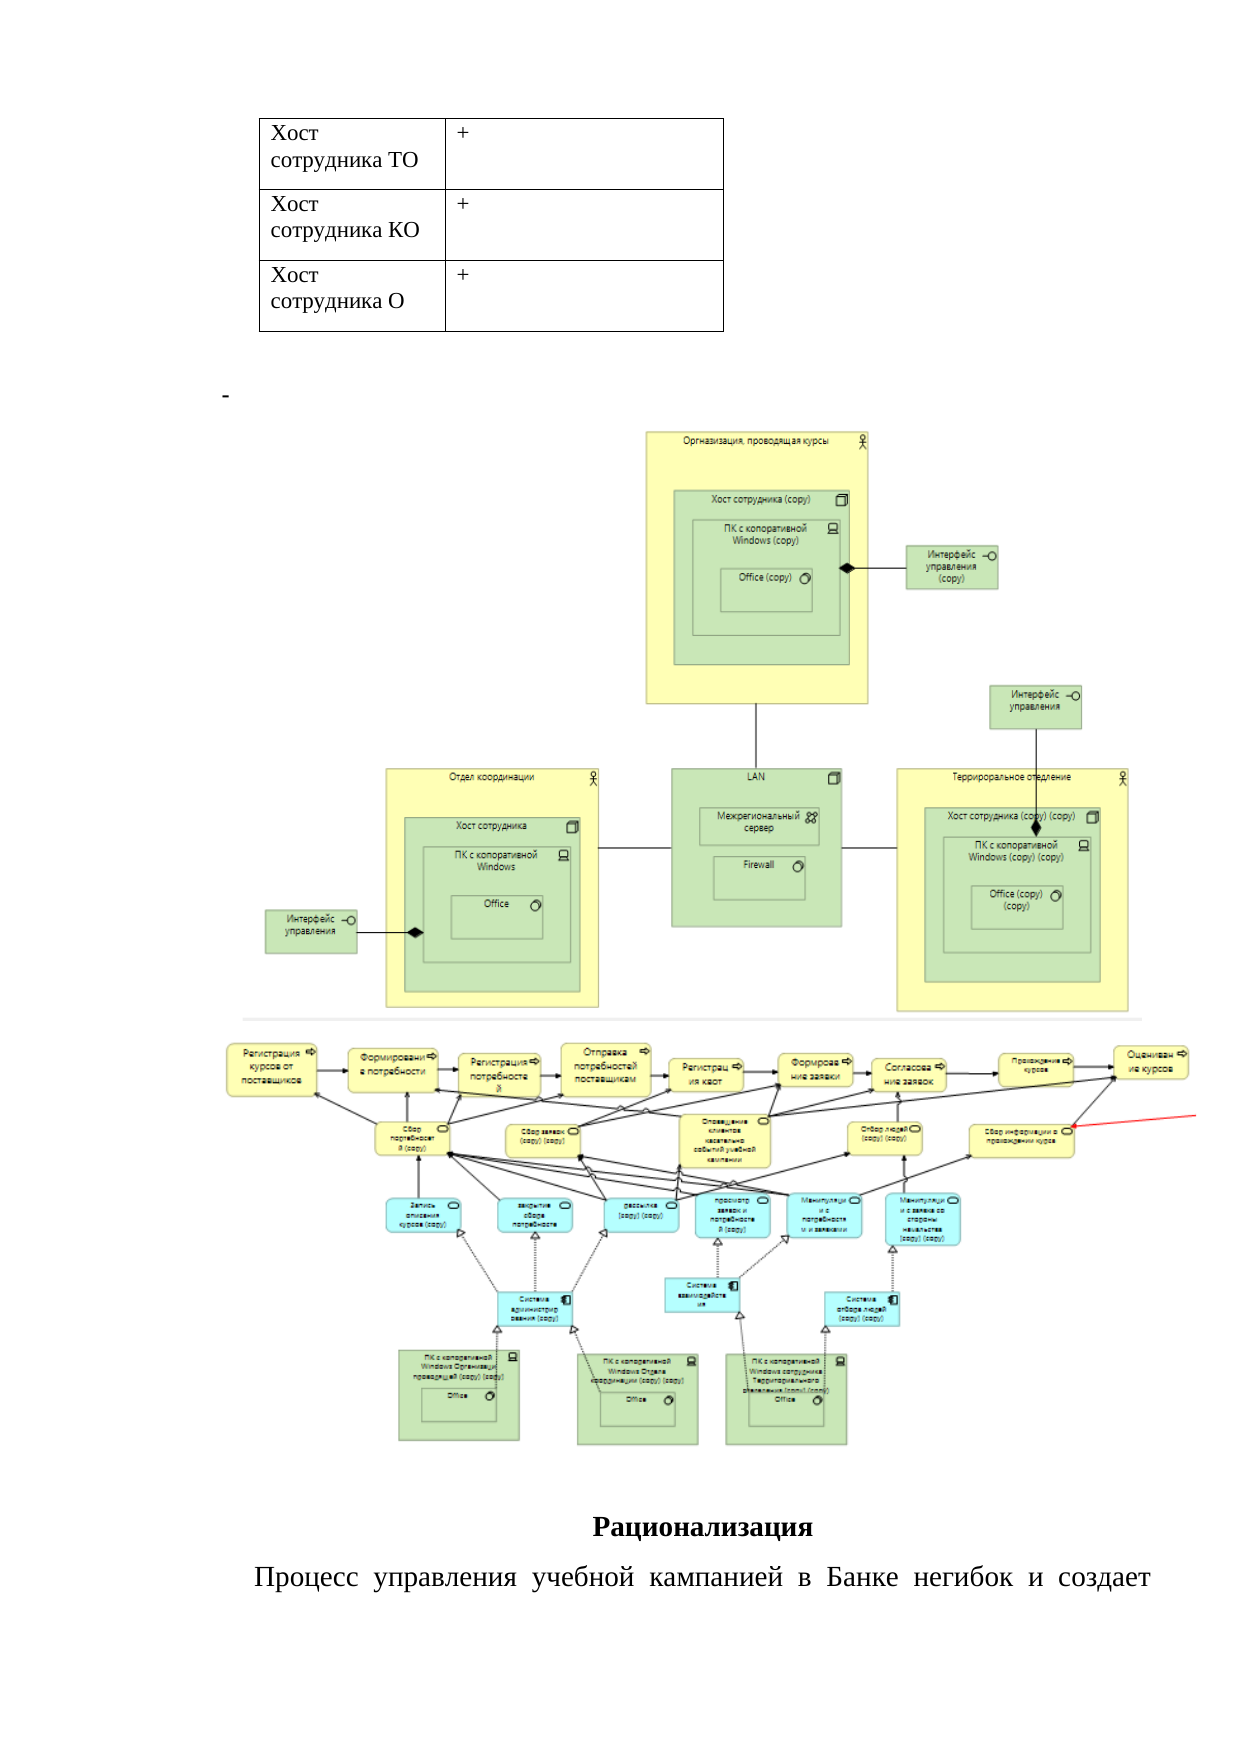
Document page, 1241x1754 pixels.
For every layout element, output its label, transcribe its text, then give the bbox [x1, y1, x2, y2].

text Процесс управления учебной кампанией в Банке негибок и создает [177, 1559, 1152, 1593]
table_cell Хост сотрудника О [260, 261, 445, 331]
text Рационализация [177, 1509, 1152, 1543]
table_cell Хост сотрудника ТО [260, 119, 445, 189]
table_cell + [446, 190, 723, 260]
table_cell Хост сотрудника КО [260, 190, 445, 260]
table_cell + [446, 119, 723, 189]
table_cell + [446, 261, 723, 331]
